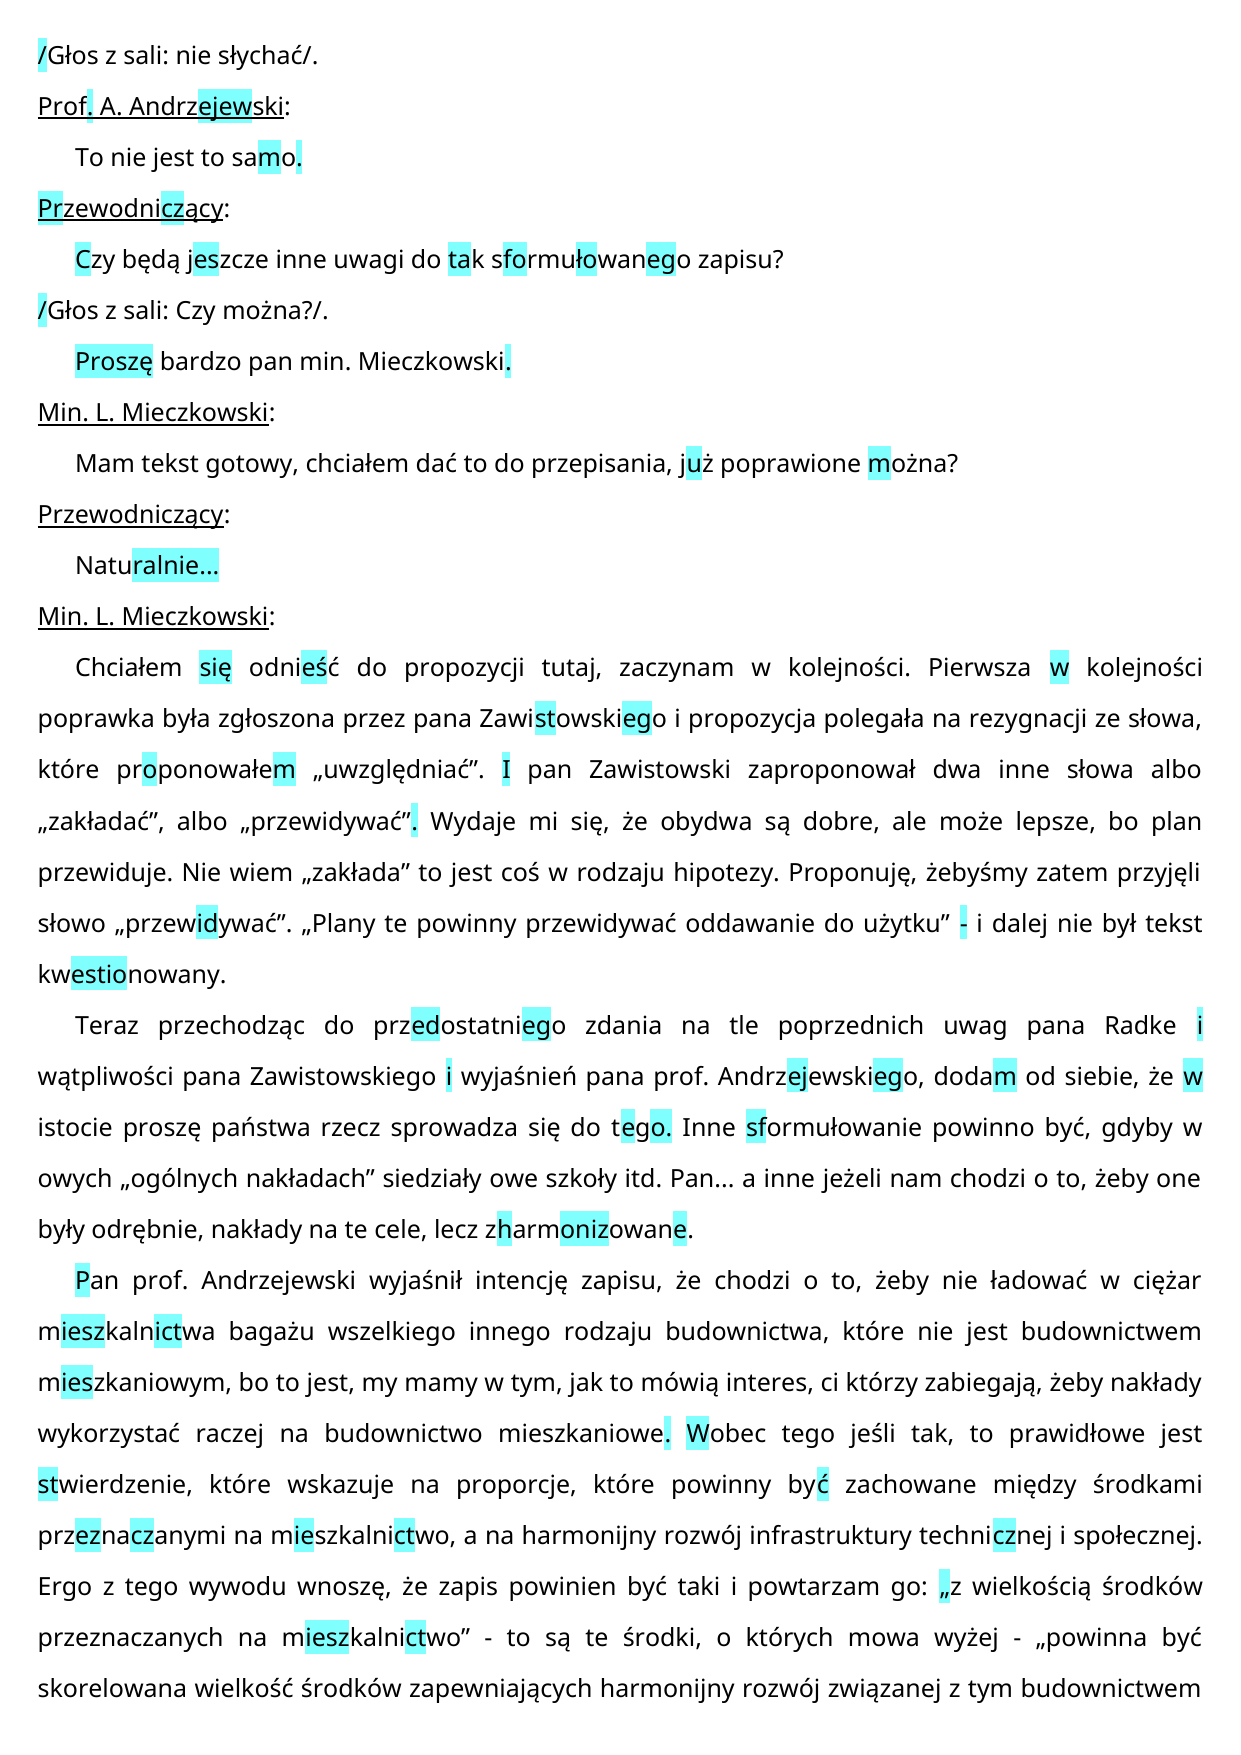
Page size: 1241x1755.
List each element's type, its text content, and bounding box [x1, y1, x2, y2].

text Proszę bardzo pan min. Mieczkowski. [37, 344, 1203, 378]
text /Głos z sali: Czy można?/. [37, 293, 1203, 327]
text Min. L. Mieczkowski: [37, 395, 1203, 429]
text Min. L. Mieczkowski: [37, 599, 1203, 633]
text Prof. A. Andrzejewski: [37, 88, 1203, 123]
text To nie jest to samo. [37, 139, 1203, 174]
text /Głos z sali: nie słychać/. [37, 37, 1203, 72]
text Teraz przechodząc do przedostatniego zdania na tle poprzednich uwag pana Radke i wątpliwości pana Zawistowskiego i wyjaśnień pana prof. Andrzejewskiego, dodam od siebie, że w istocie proszę państwa rzecz sprowadza się do tego. Inne sformułowanie powinno być, gdyby w owych „ogólnych nakładach” siedziały owe szkoły itd. Pan... a inne jeżeli nam chodzi o to, żeby one były odrębnie, nakłady na te cele, lecz zharmonizowane. [37, 1007, 1203, 1246]
text Czy będą jeszcze inne uwagi do tak sformułowanego zapisu? [37, 242, 1203, 276]
text Naturalnie... [37, 548, 1203, 582]
text Pan prof. Andrzejewski wyjaśnił intencję zapisu, że chodzi o to, żeby nie ładować w ciężar mieszkalnictwa bagażu wszelkiego innego rodzaju budownictwa, które nie jest budownictwem mieszkaniowym, bo to jest, my mamy w tym, jak to mówią interes, ci którzy zabiegają, żeby nakłady wykorzystać raczej na budownictwo mieszkaniowe. Wobec tego jeśli tak, to prawidłowe jest stwierdzenie, które wskazuje na proporcje, które powinny być zachowane między środkami przeznaczanymi na mieszkalnictwo, a na harmonijny rozwój infrastruktury technicznej i społecznej. Ergo z tego wywodu wnoszę, że zapis powinien być taki i powtarzam go: „z wielkością środków przeznaczanych na mieszkalnictwo” - to są te środki, o których mowa wyżej - „powinna być skorelowana wielkość środków zapewniających harmonijny rozwój związanej z tym budownictwem [37, 1262, 1203, 1705]
text Mam tekst gotowy, chciałem dać to do przepisania, już poprawione można? [37, 446, 1203, 480]
text Przewodniczący: [37, 497, 1203, 531]
text Chciałem się odnieść do propozycji tutaj, zaczynam w kolejności. Pierwsza w kolejności poprawka była zgłoszona przez pana Zawistowskiego i propozycja polegała na rezygnacji ze słowa, które proponowałem „uwzględniać”. I pan Zawistowski zaproponował dwa inne słowa albo „zakładać”, albo „przewidywać”. Wydaje mi się, że obydwa są dobre, ale może lepsze, bo plan przewiduje. Nie wiem „zakłada” to jest coś w rodzaju hipotezy. Proponuję, żebyśmy zatem przyjęli słowo „przewidywać”. „Plany te powinny przewidywać oddawanie do użytku” - i dalej nie był tekst kwestionowany. [37, 650, 1203, 990]
text Przewodniczący: [37, 191, 1203, 225]
